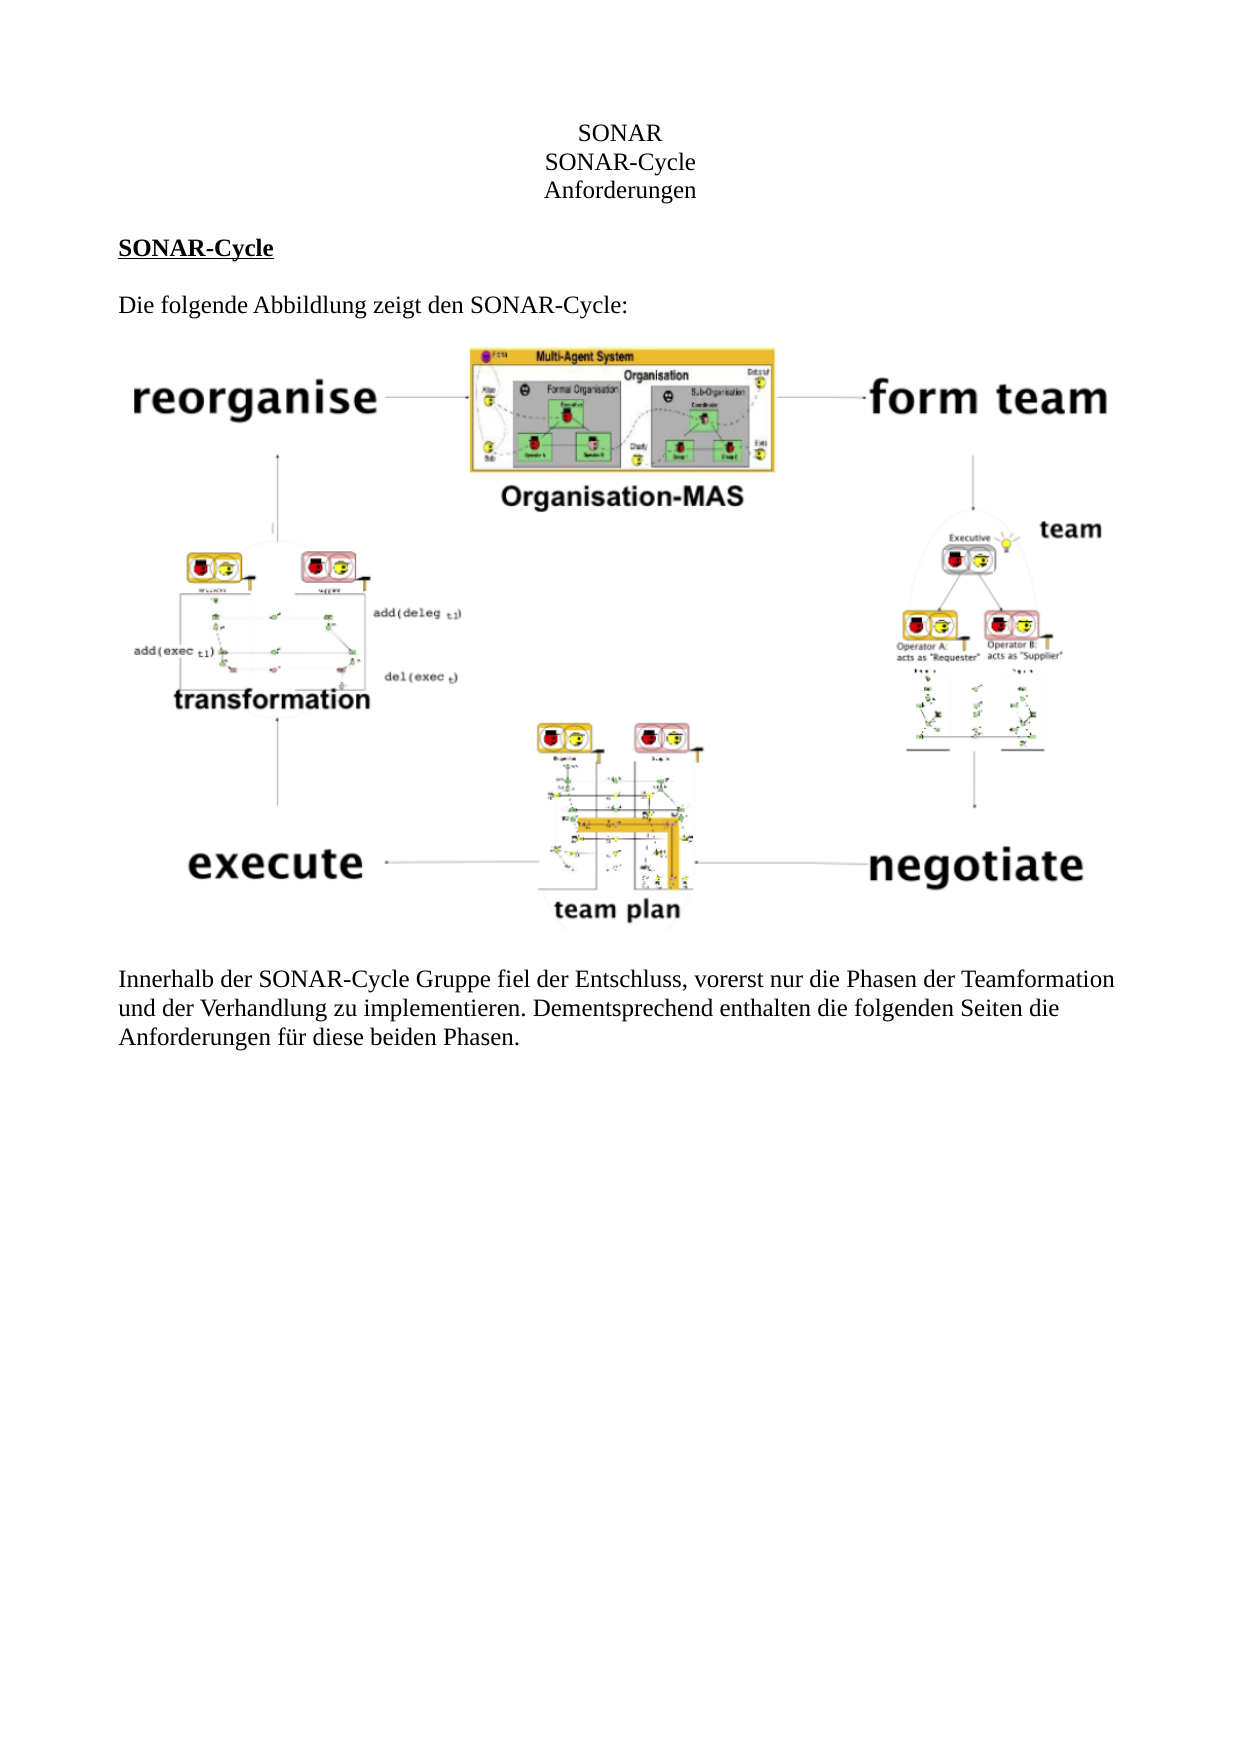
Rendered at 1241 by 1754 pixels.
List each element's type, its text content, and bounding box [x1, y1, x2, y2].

text SONAR-Cycle [118, 233, 1122, 262]
text SONAR-Cycle [118, 147, 1122, 176]
text SONAR [118, 118, 1122, 147]
text Innerhalb der SONAR-Cycle Gruppe fiel der Entschluss, vorerst nur die Phasen der Teamformation und der Verhandlung zu implementieren. Dementsprechend enthalten die folgenden Seiten die Anforderungen für diese beiden Phasen. [118, 964, 1122, 1051]
text Die folgende Abbildlung zeigt den SONAR-Cycle: [118, 291, 1122, 319]
picture [118, 319, 1123, 936]
text Anforderungen [118, 176, 1122, 204]
